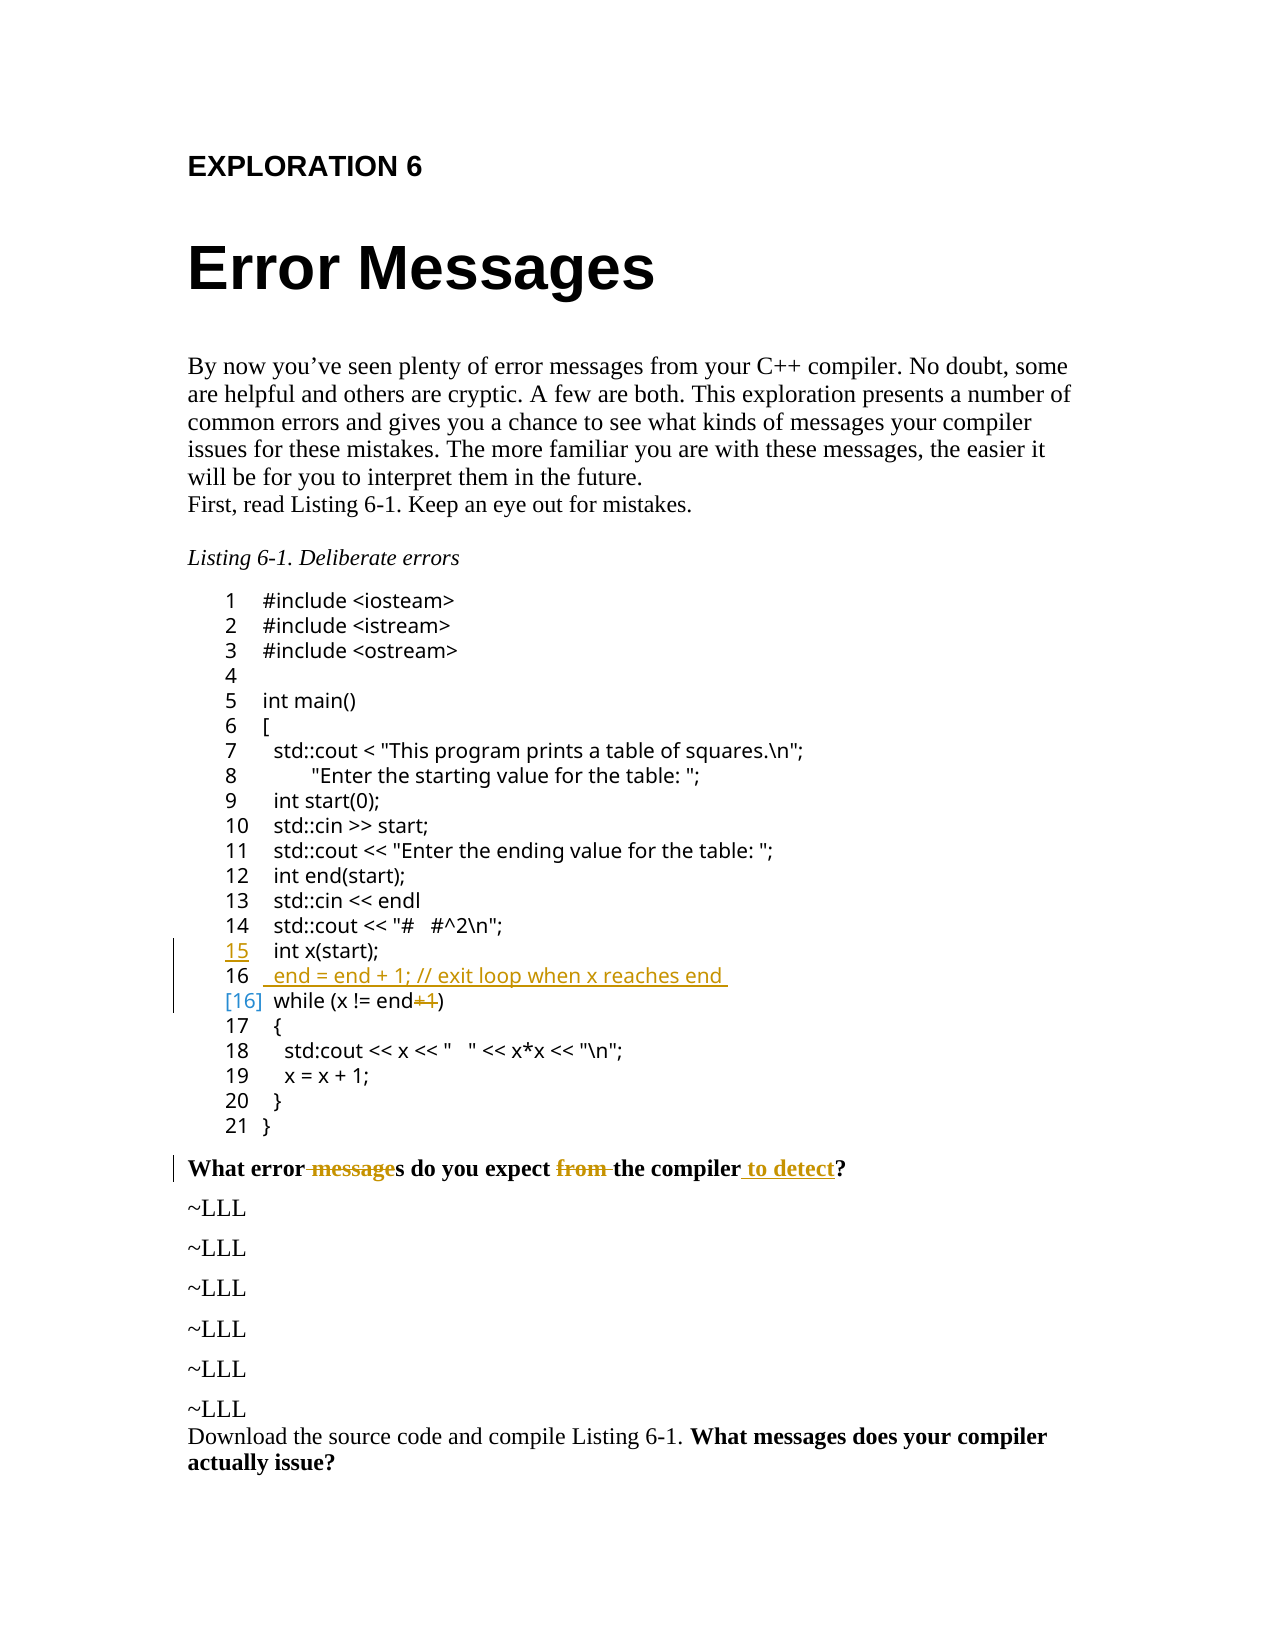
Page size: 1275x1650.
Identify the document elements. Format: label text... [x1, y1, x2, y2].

list int start(0); [225, 788, 1072, 813]
text Exploration 6 [187, 150, 1087, 183]
text By now you’ve seen plenty of error messages from your C++ compiler. No doubt, some are helpful and others are cryptic. A few are both. This exploration presents a number of common errors and gives you a chance to see what kinds of messages your compiler issues for these mistakes. The more familiar you are with these messages, the easier it will be for you to interpret them in the future. [187, 352, 1087, 491]
list end = end + 1; // exit loop when x reaches end [225, 963, 1072, 988]
title Error Messages [187, 233, 1087, 302]
list int end(start); [225, 863, 1072, 888]
list std::cout << "# #^2\n"; [225, 913, 1072, 938]
list "Enter the starting value for the table: "; [225, 763, 1072, 788]
list int main() [225, 688, 1072, 713]
list { [225, 1013, 1072, 1038]
list std::cin >> start; [225, 813, 1072, 838]
list std::cout << "Enter the ending value for the table: "; [225, 838, 1072, 863]
list std::cin << endl [225, 888, 1072, 913]
text Listing 6-1. Deliberate errors [187, 542, 1087, 572]
list #include <ostream> [225, 638, 1072, 663]
text ~LLL [187, 1234, 1087, 1262]
text ~LLL [187, 1274, 1087, 1302]
list #include <iosteam> [225, 588, 1072, 613]
list } [225, 1088, 1072, 1113]
text First, read Listing 6-1. Keep an eye out for mistakes. [187, 491, 1087, 517]
text ~LLL [187, 1355, 1087, 1383]
list std:cout << x << " " << x*x << "\n"; [225, 1038, 1072, 1063]
list #include <istream> [225, 613, 1072, 638]
list std::cout < "This program prints a table of squares.\n"; [225, 738, 1072, 763]
text ~LLL [187, 1194, 1087, 1222]
list [ [225, 713, 1072, 738]
text Download the source code and compile Listing 6-1. What messages does your compiler actually issue? [187, 1423, 1087, 1476]
list x = x + 1; [225, 1063, 1072, 1088]
text ~LLL [187, 1395, 1087, 1423]
list } [225, 1113, 1072, 1138]
list while (x != end) [225, 988, 1072, 1013]
list int x(start); [225, 938, 1072, 963]
text ~LLL [187, 1315, 1087, 1342]
text What errors do you expect the compiler to detect? [187, 1155, 1087, 1182]
